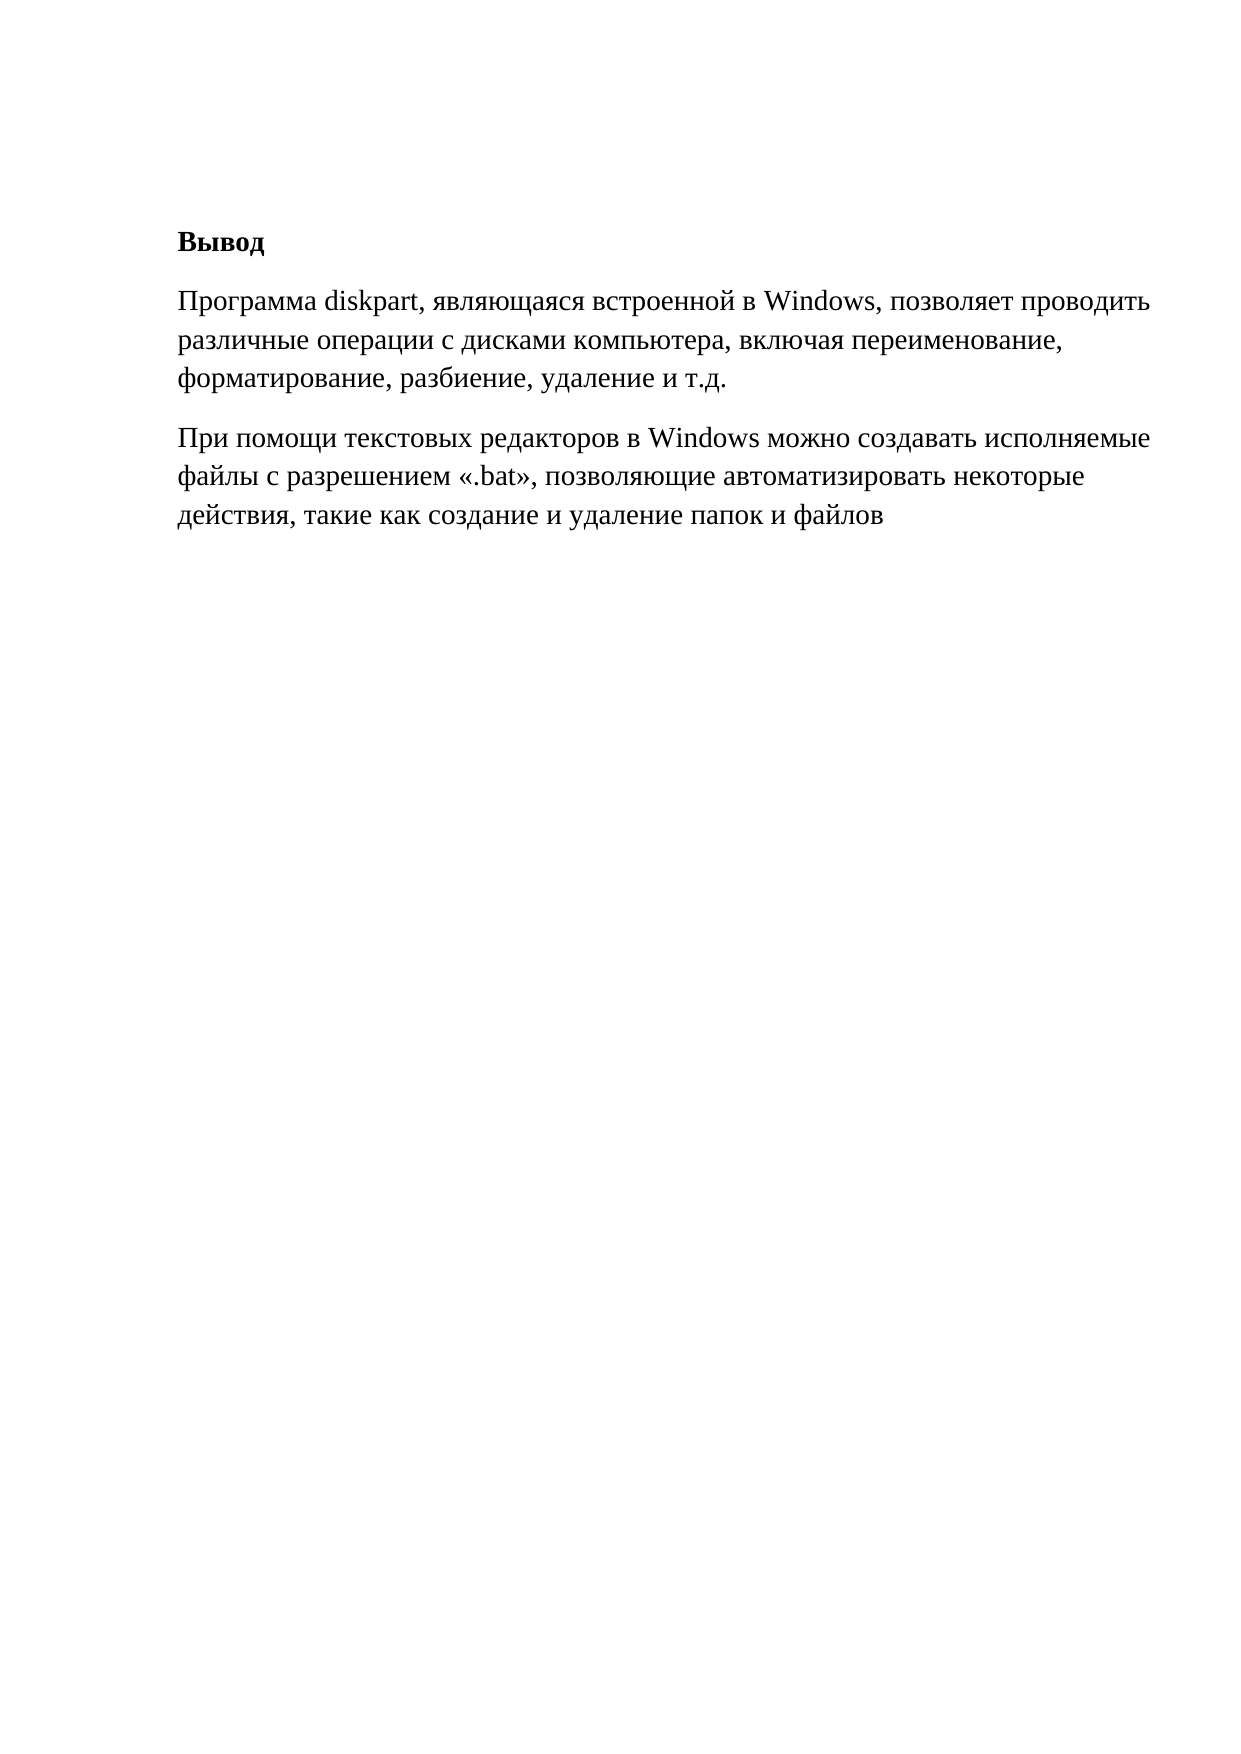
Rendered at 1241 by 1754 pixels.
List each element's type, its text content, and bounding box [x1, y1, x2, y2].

text Программа diskpart, являющаяся встроенной в Windows, позволяет проводить различные операции с дисками компьютера, включая переименование, форматирование, разбиение, удаление и т.д. [177, 283, 1152, 394]
text Вывод [177, 224, 1152, 258]
text При помощи текстовых редакторов в Windows можно создавать исполняемые файлы с разрешением «.bat», позволяющие автоматизировать некоторые действия, такие как создание и удаление папок и файлов [177, 420, 1152, 531]
